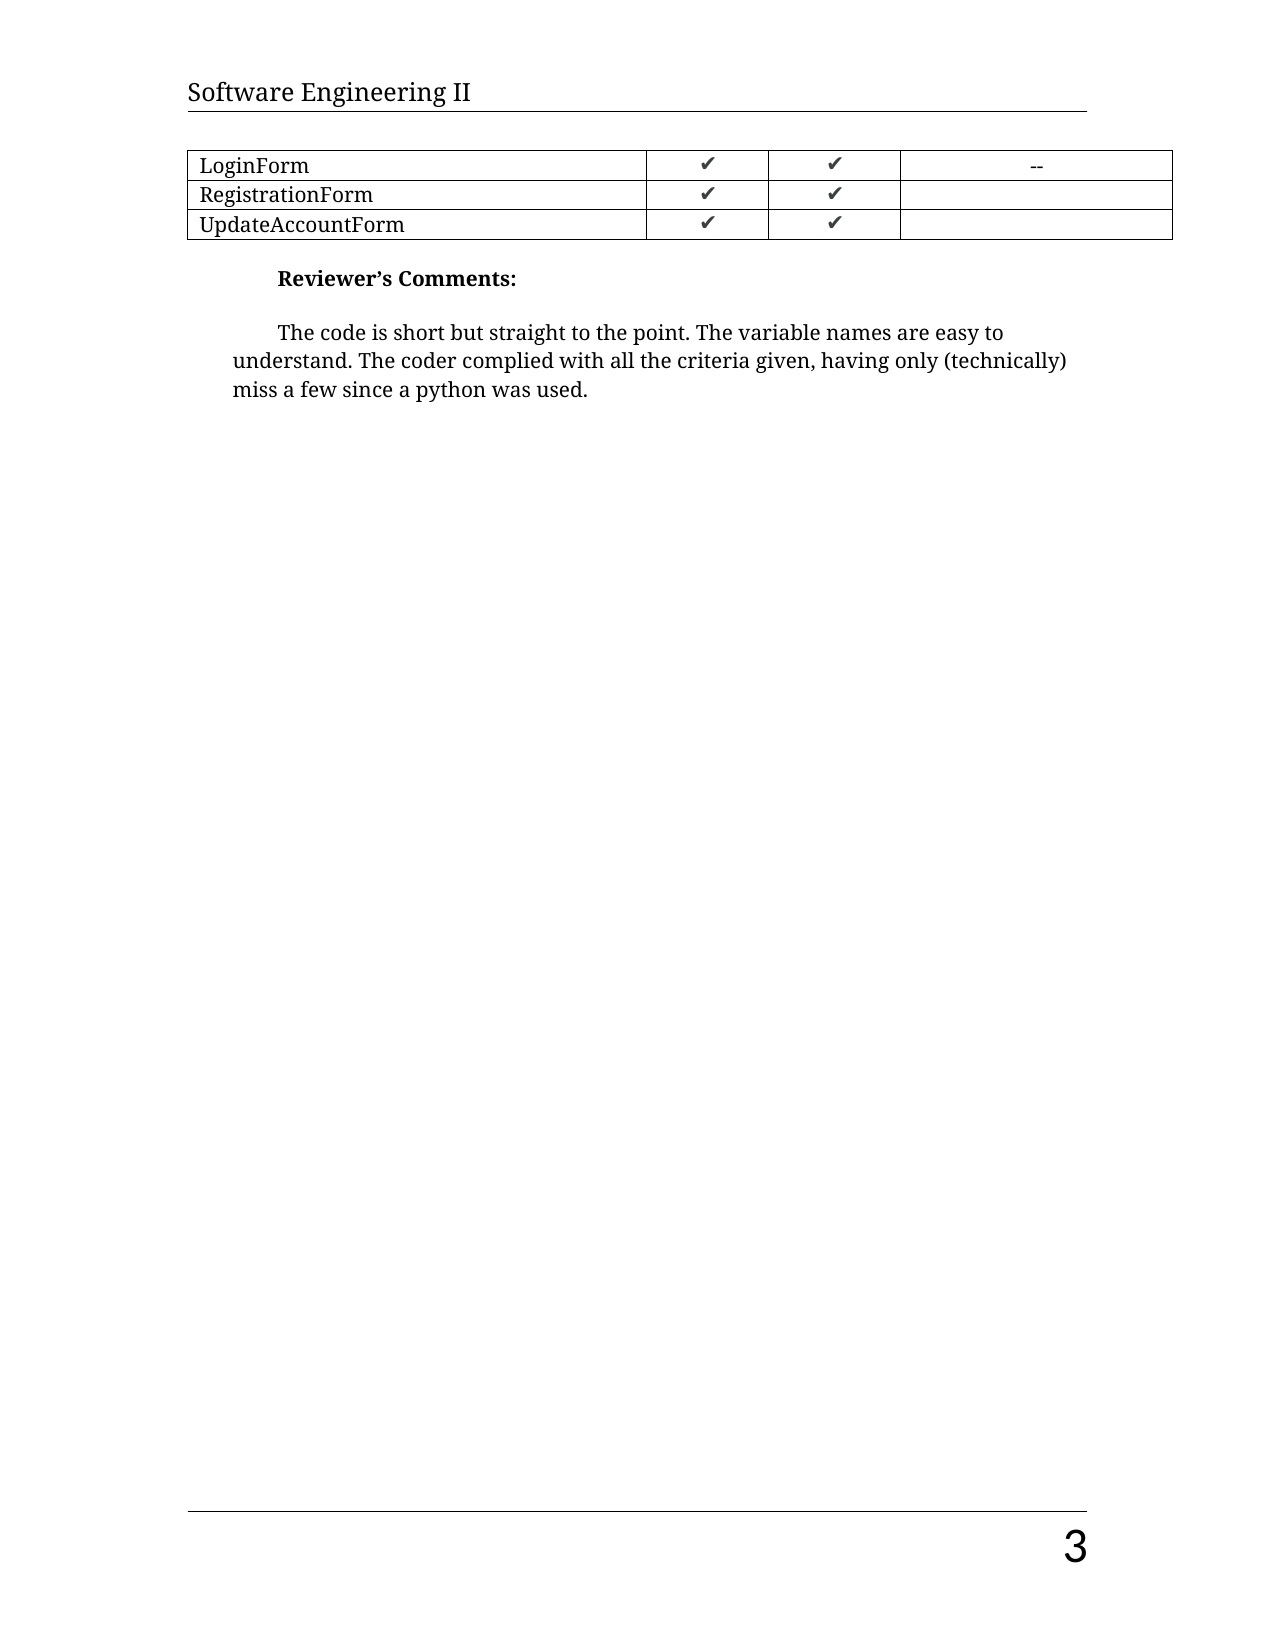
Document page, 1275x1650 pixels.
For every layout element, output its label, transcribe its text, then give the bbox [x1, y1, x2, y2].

table_cell -- [901, 151, 1172, 179]
table_cell ✔ [769, 151, 900, 179]
table_cell ✔ [769, 181, 900, 209]
subtitle The code is short but straight to the point. The variable names are easy to understand. The coder complied with all the criteria given, having only (technically) miss a few since a python was used. [232, 318, 1087, 442]
table_cell RegistrationForm [188, 181, 646, 209]
table_cell [901, 210, 1172, 238]
table_cell [901, 181, 1172, 209]
table_cell ✔ [647, 181, 768, 209]
table_cell ✔ [769, 210, 900, 238]
table_cell ✔ [647, 151, 768, 179]
subtitle Reviewer’s Comments: [232, 264, 1087, 293]
table_cell ✔ [647, 210, 768, 238]
table_cell UpdateAccountForm [188, 210, 646, 238]
table_cell LoginForm [188, 151, 646, 179]
